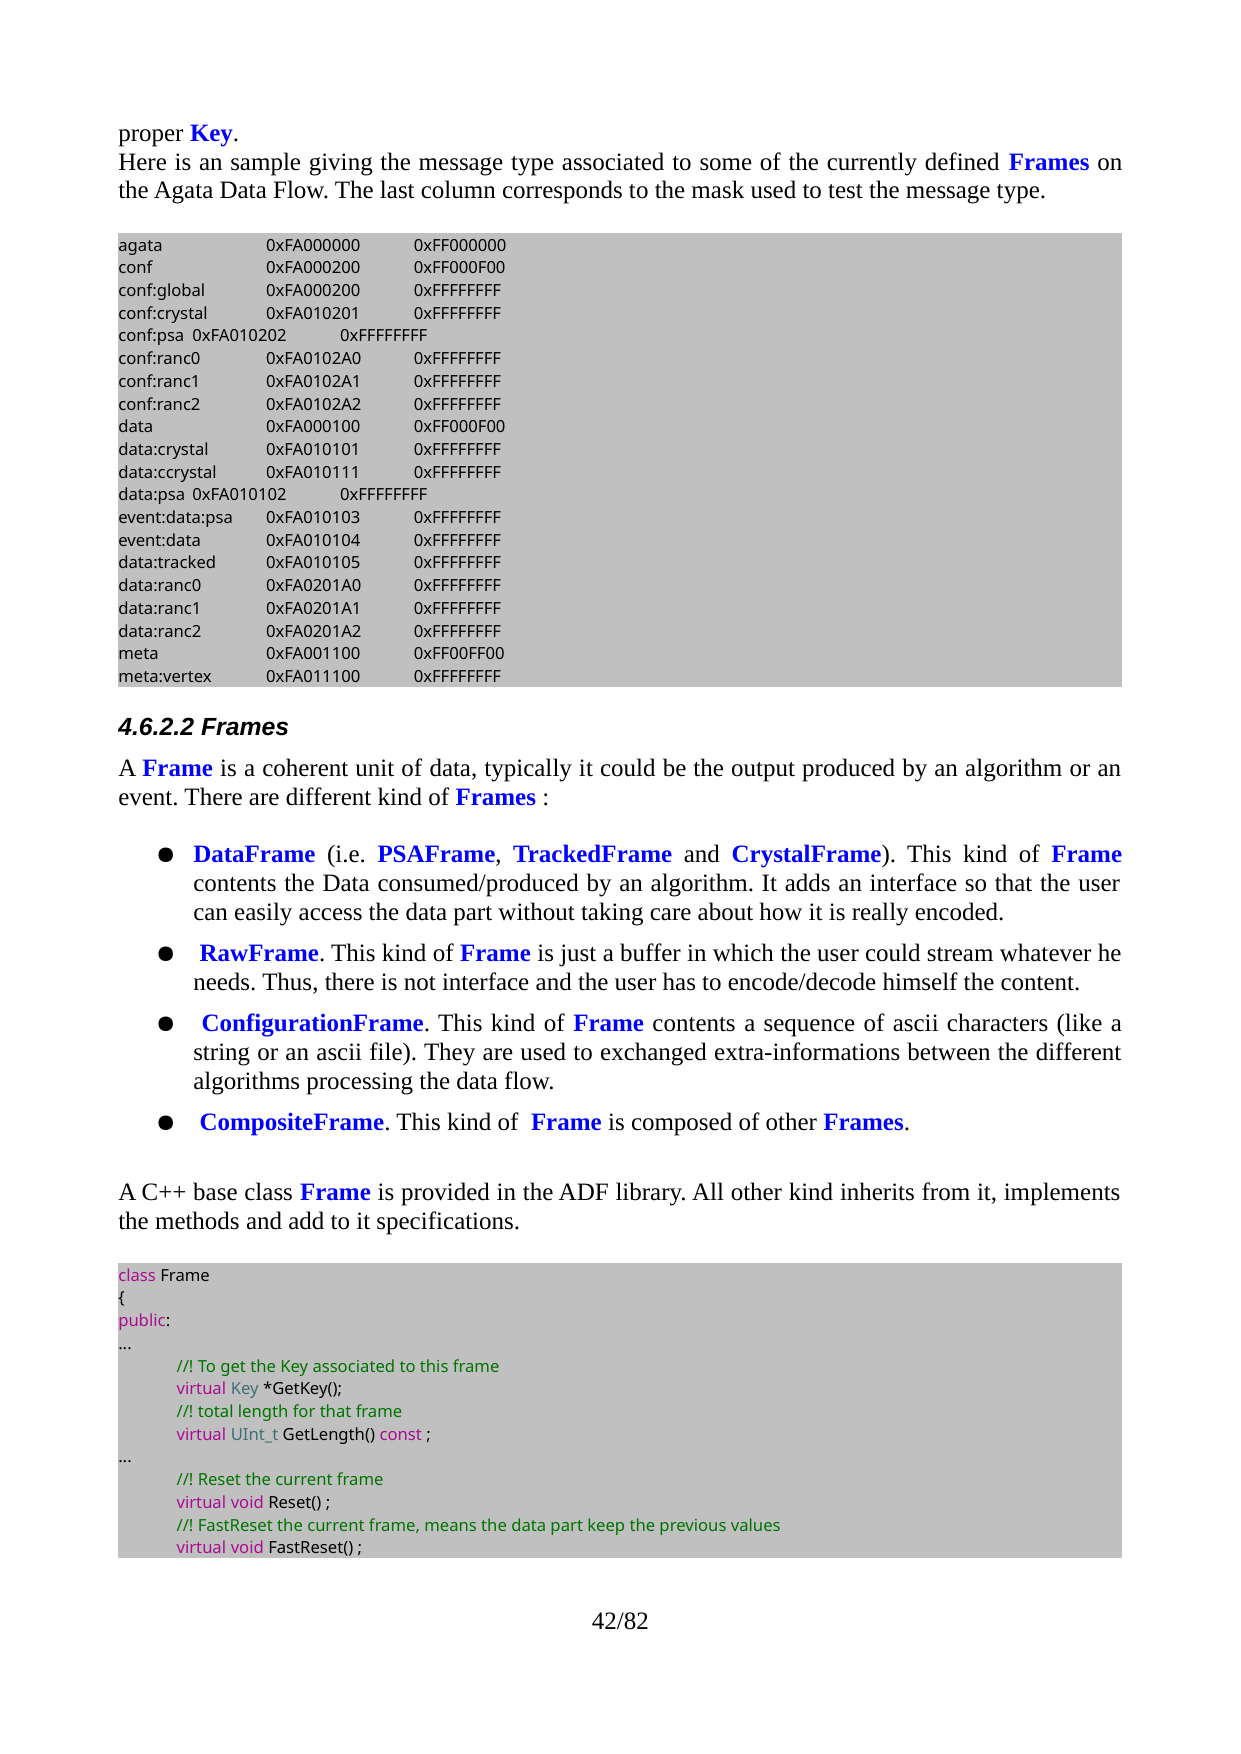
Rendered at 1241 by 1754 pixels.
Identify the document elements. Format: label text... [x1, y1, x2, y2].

text //! FastReset the current frame, means the data part keep the previous values [118, 1513, 1122, 1536]
text conf 0xFA000200 0xFF000F00 [118, 256, 1122, 278]
text //! Reset the current frame [118, 1468, 1122, 1490]
text Here is an sample giving the message type associated to some of the currently defined Frames on the Agata Data Flow. The last column corresponds to the mask used to test the message type. [118, 147, 1122, 204]
text conf:ranc1 0xFA0102A1 0xFFFFFFFF [118, 369, 1122, 392]
text event:data 0xFA010104 0xFFFFFFFF [118, 528, 1122, 551]
text A Frame is a coherent unit of data, typically it could be the output produced by an algorithm or an event. There are different kind of Frames : [118, 753, 1122, 811]
text meta:vertex 0xFA011100 0xFFFFFFFF [118, 664, 1122, 687]
text //! total length for that frame [118, 1399, 1122, 1422]
text data:ccrystal 0xFA010111 0xFFFFFFFF [118, 460, 1122, 483]
text data:crystal 0xFA010101 0xFFFFFFFF [118, 437, 1122, 460]
text data:ranc1 0xFA0201A1 0xFFFFFFFF [118, 596, 1122, 619]
list CompositeFrame. This kind of Frame is composed of other Frames. [156, 1107, 1122, 1136]
text virtual Key *GetKey(); [118, 1377, 1122, 1399]
text class Frame [118, 1263, 1122, 1286]
text data:ranc0 0xFA0201A0 0xFFFFFFFF [118, 574, 1122, 596]
text agata 0xFA000000 0xFF000000 [118, 233, 1122, 256]
text proper Key. [118, 118, 1122, 147]
text event:data:psa 0xFA010103 0xFFFFFFFF [118, 506, 1122, 528]
text data:psa 0xFA010102 0xFFFFFFFF [118, 483, 1122, 506]
text conf:global 0xFA000200 0xFFFFFFFF [118, 278, 1122, 301]
list DataFrame (i.e. PSAFrame, TrackedFrame and CrystalFrame). This kind of Frame contents the Data consumed/produced by an algorithm. It adds an interface so that the user can easily access the data part without taking care about how it is really encoded. [156, 839, 1122, 926]
text data:tracked 0xFA010105 0xFFFFFFFF [118, 551, 1122, 574]
text { [118, 1286, 1122, 1309]
text data 0xFA000100 0xFF000F00 [118, 415, 1122, 437]
text A C++ base class Frame is provided in the ADF library. All other kind inherits from it, implements the methods and add to it specifications. [118, 1177, 1122, 1234]
subtitle 4.6.2.2 Frames [118, 712, 1122, 741]
text conf:psa 0xFA010202 0xFFFFFFFF [118, 324, 1122, 347]
text public: [118, 1309, 1122, 1331]
text meta 0xFA001100 0xFF00FF00 [118, 642, 1122, 664]
text virtual void Reset() ; [118, 1490, 1122, 1513]
text virtual UInt_t GetLength() const ; [118, 1422, 1122, 1445]
list RawFrame. This kind of Frame is just a buffer in which the user could stream whatever he needs. Thus, there is not interface and the user has to encode/decode himself the content. [156, 938, 1122, 996]
text conf:crystal 0xFA010201 0xFFFFFFFF [118, 301, 1122, 324]
text //! To get the Key associated to this frame [118, 1354, 1122, 1377]
text conf:ranc0 0xFA0102A0 0xFFFFFFFF [118, 347, 1122, 369]
text ... [118, 1445, 1122, 1468]
text data:ranc2 0xFA0201A2 0xFFFFFFFF [118, 619, 1122, 642]
list ConfigurationFrame. This kind of Frame contents a sequence of ascii characters (like a string or an ascii file). They are used to exchanged extra-informations between the different algorithms processing the data flow. [156, 1008, 1122, 1094]
text conf:ranc2 0xFA0102A2 0xFFFFFFFF [118, 392, 1122, 415]
text ... [118, 1331, 1122, 1354]
text virtual void FastReset() ; [118, 1536, 1122, 1558]
